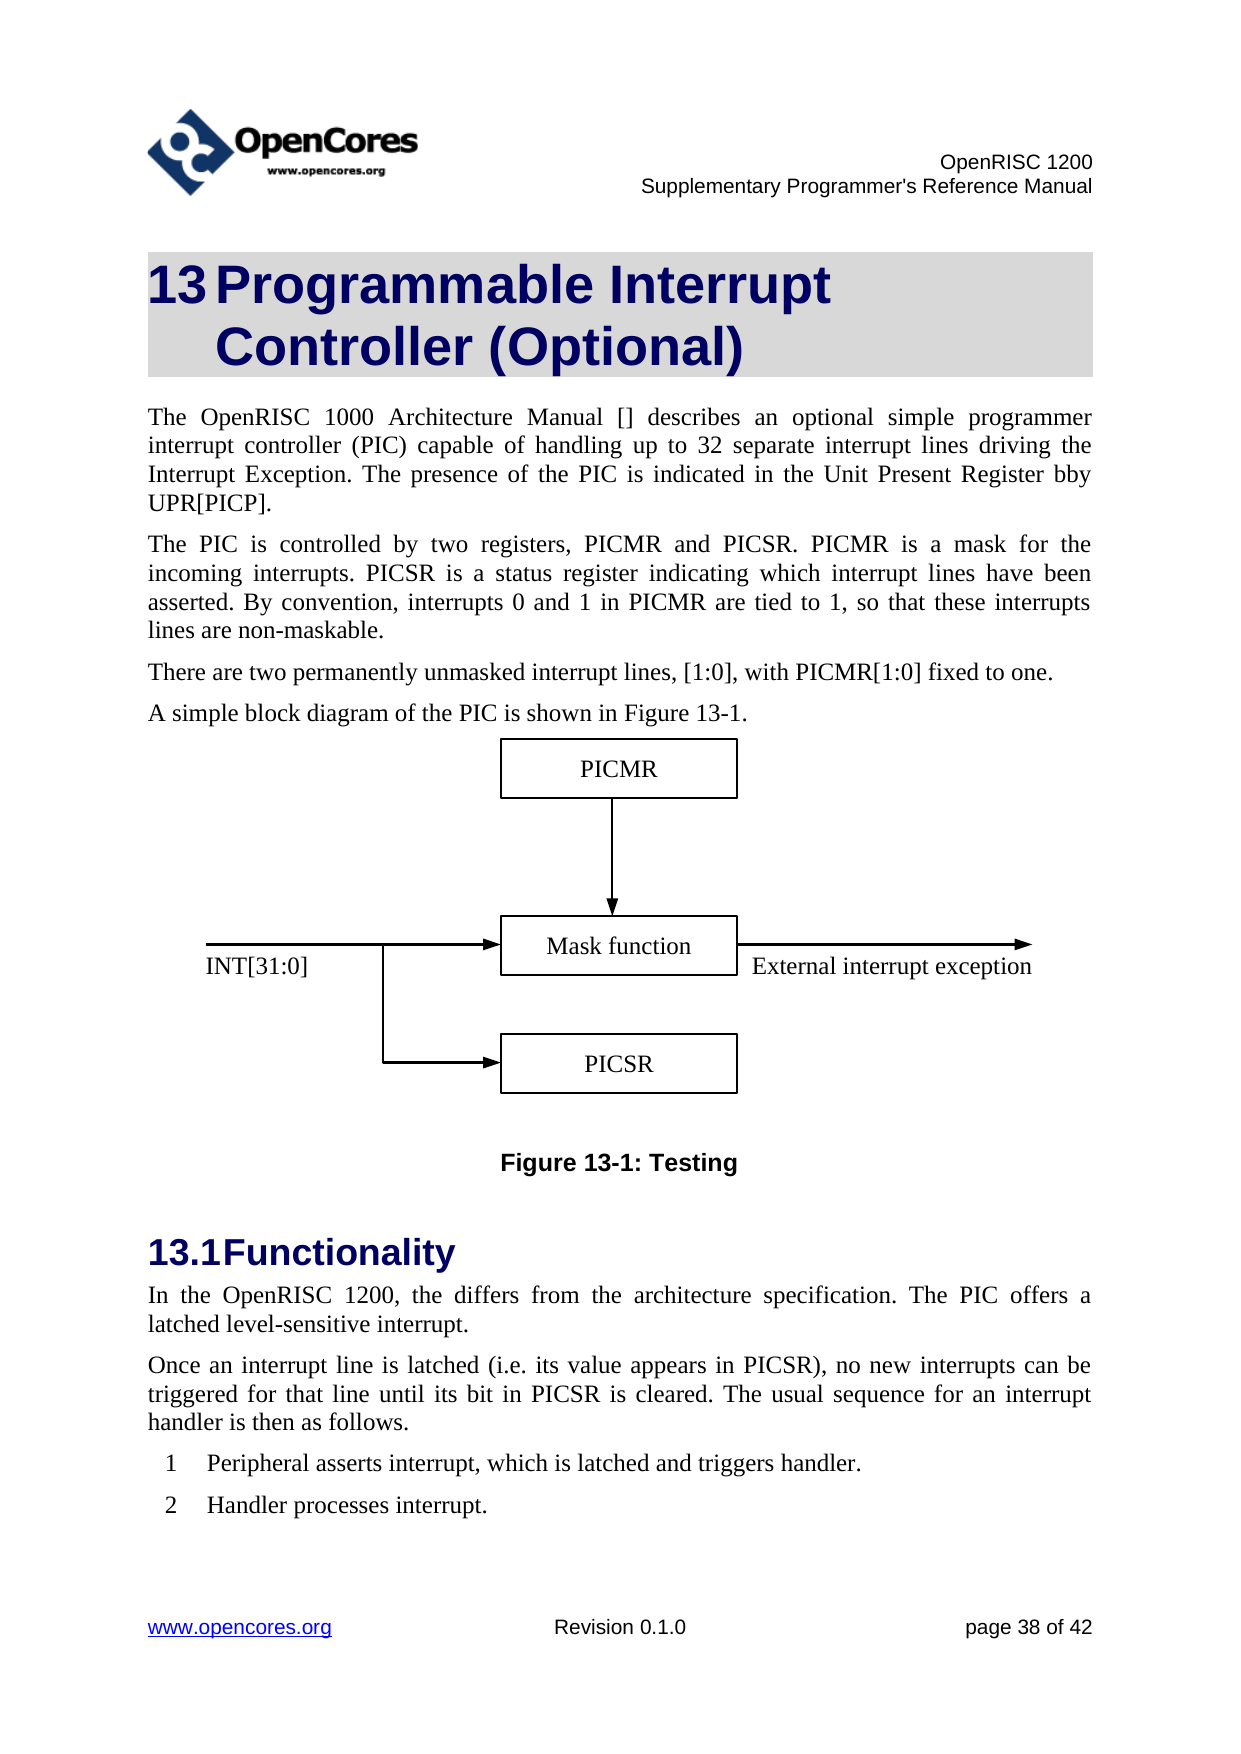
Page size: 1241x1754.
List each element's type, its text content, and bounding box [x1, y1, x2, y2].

text In the OpenRISC 1200, the differs from the architecture specification. The PIC offers a latched level-sensitive interrupt. [148, 1280, 1093, 1337]
list Handler processes interrupt. [177, 1490, 1093, 1518]
text Once an interrupt line is latched (i.e. its value appears in PICSR), no new interrupts can be triggered for that line until its bit in PICSR is cleared. The usual sequence for an interrupt handler is then as follows. [148, 1350, 1093, 1436]
text Figure 13-1: Testing [205, 1148, 1033, 1177]
text The PIC is controlled by two registers, PICMR and PICSR. PICMR is a mask for the incoming interrupts. PICSR is a status register indicating which interrupt lines have been asserted. By convention, interrupts 0 and 1 in PICMR are tied to 1, so that these interrupts lines are non-maskable. [148, 529, 1093, 644]
subtitle Functionality [148, 1231, 1093, 1274]
picture [147, 109, 418, 196]
text There are two permanently unmasked interrupt lines, [1:0], with PICMR[1:0] fixed to one. [148, 657, 1093, 685]
text A simple block diagram of the PIC is shown in Figure 13-1. [148, 698, 1093, 727]
text The OpenRISC 1000 Architecture Manual [] describes an optional simple programmer interrupt controller (PIC) capable of handling up to 32 separate interrupt lines driving the Interrupt Exception. The presence of the PIC is indicated in the Unit Present Register bby UPR[PICP]. [148, 402, 1093, 517]
subtitle Programmable Interrupt Controller (Optional) [148, 252, 1093, 377]
list Peripheral asserts interrupt, which is latched and triggers handler. [177, 1448, 1093, 1477]
